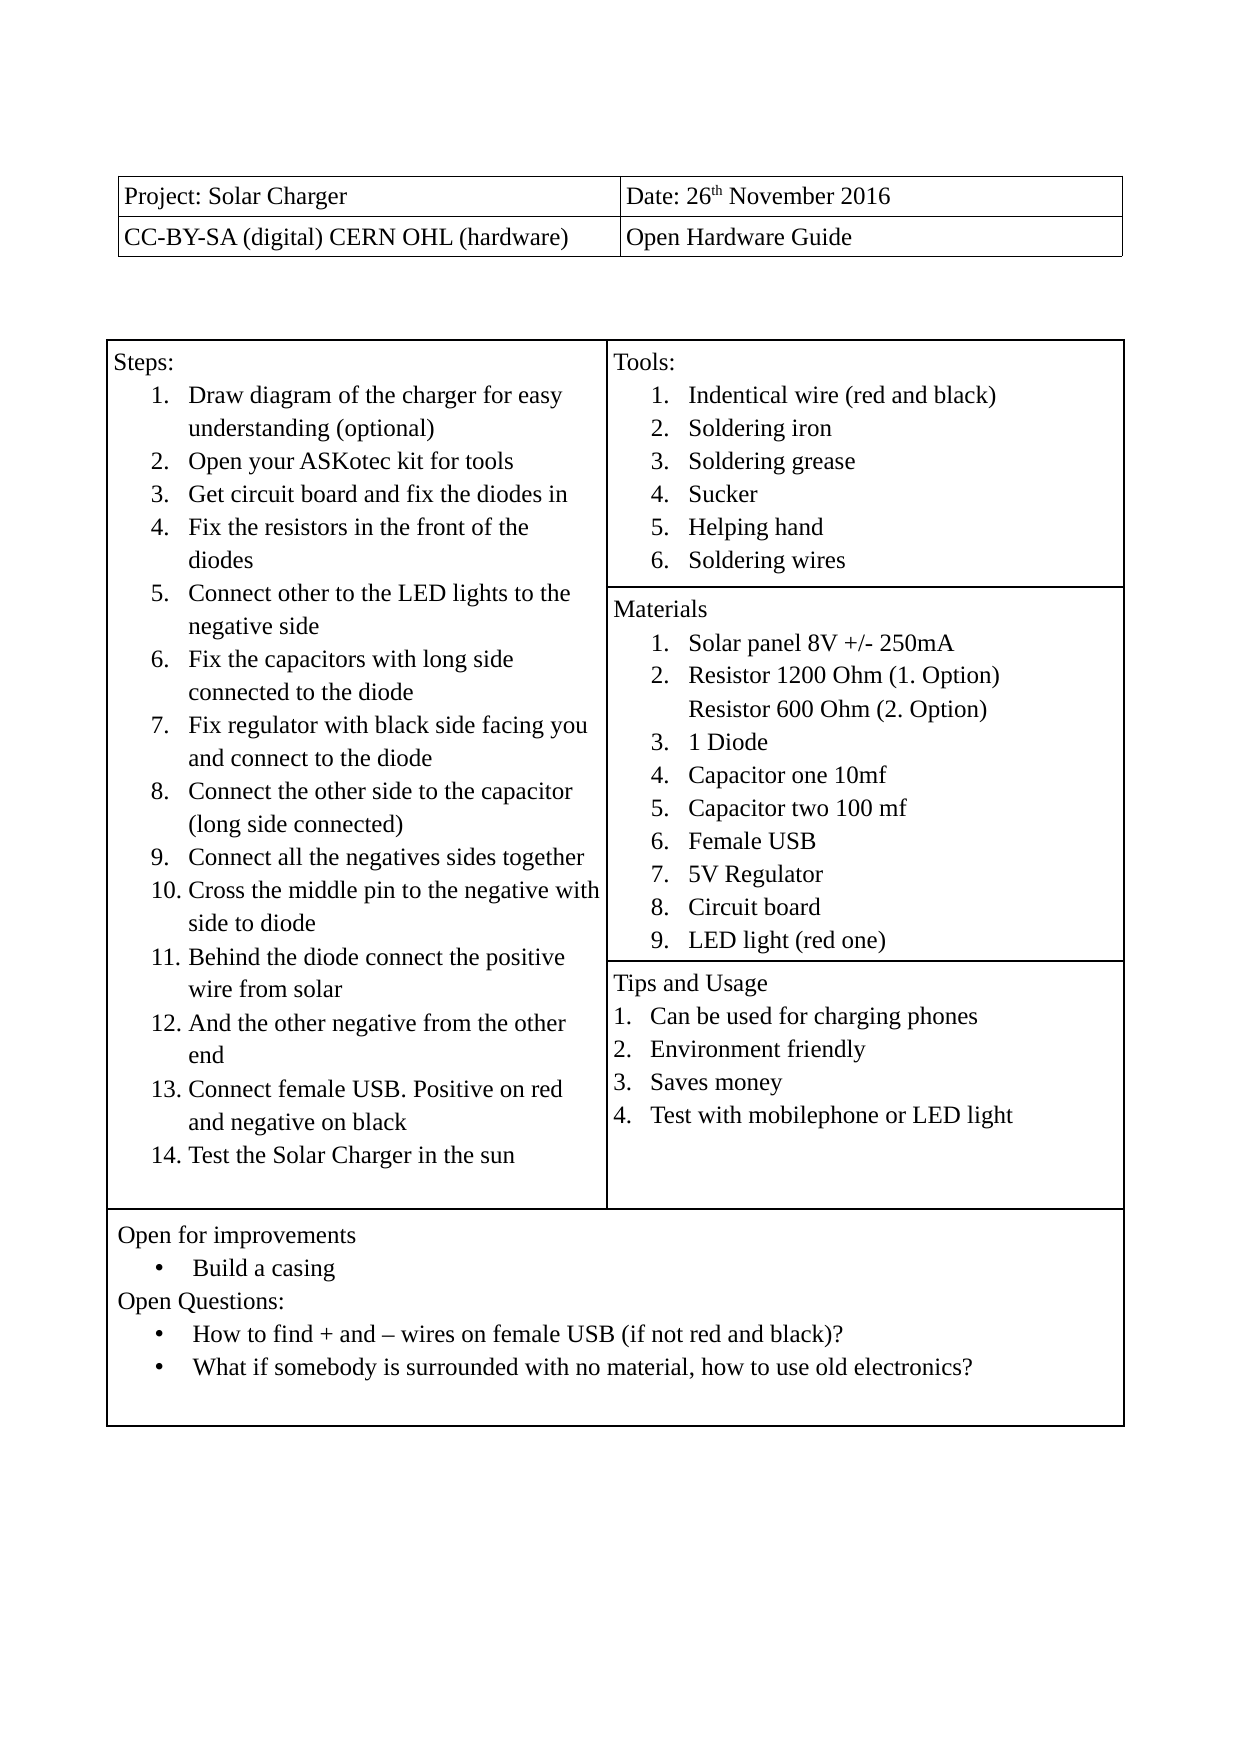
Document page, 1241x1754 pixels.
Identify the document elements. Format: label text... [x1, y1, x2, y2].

table_header Date: 26th November 2016 [621, 177, 1122, 216]
table_cell Open for improvements Build a casing Open Questions: How to find + and – wires on female USB (if not red and black)? What if somebody is surrounded with no material, how to use old electronics? [108, 1210, 1123, 1424]
table_header Tools: Indentical wire (red and black) Soldering iron Soldering grease Sucker Helping hand Soldering wires [608, 341, 1123, 586]
table_header Project: Solar Charger [119, 177, 620, 216]
table_header Steps: Draw diagram of the charger for easy understanding (optional) Open your ASKotec kit for tools Get circuit board and fix the diodes in Fix the resistors in the front of the diodes Connect other to the LED lights to the negative side Fix the capacitors with long side connected to the diode Fix regulator with black side facing you and connect to the diode Connect the other side to the capacitor (long side connected) Connect all the negatives sides together Cross the middle pin to the negative with side to diode Behind the diode connect the positive wire from solar And the other negative from the other end Connect female USB. Positive on red and negative on black Test the Solar Charger in the sun [108, 341, 606, 1208]
table_cell Tips and Usage 1. Can be used for charging phones 2. Environment friendly 3. Saves money 4. Test with mobilephone or LED light [608, 962, 1123, 1208]
table_cell CC-BY-SA (digital) CERN OHL (hardware) [119, 217, 620, 256]
table_cell Open Hardware Guide [621, 217, 1122, 256]
table_cell Materials Solar panel 8V +/- 250mA Resistor 1200 Ohm (1. Option) Resistor 600 Ohm (2. Option) 1 Diode Capacitor one 10mf Capacitor two 100 mf Female USB 5V Regulator Circuit board LED light (red one) [608, 588, 1123, 960]
